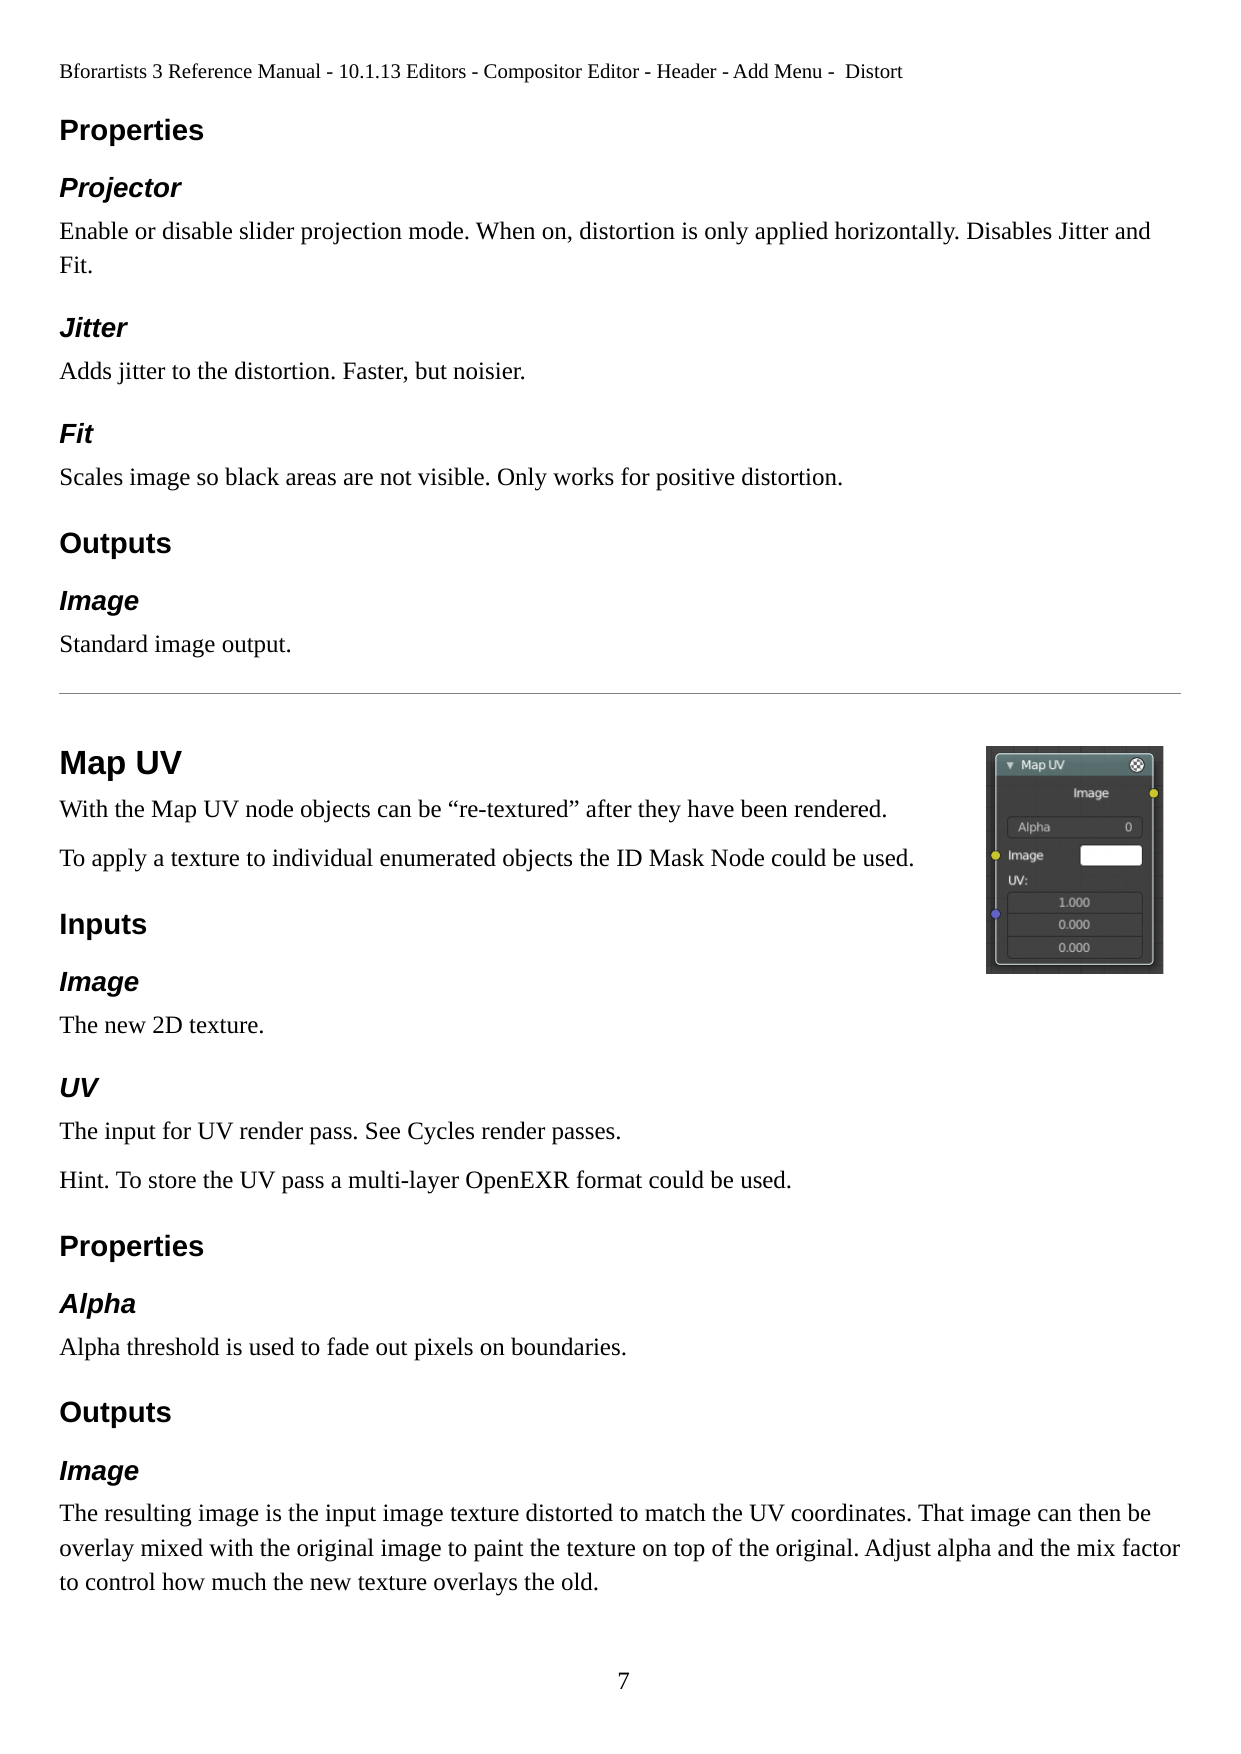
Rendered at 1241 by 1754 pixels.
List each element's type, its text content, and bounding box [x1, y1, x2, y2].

subtitle Image [59, 1454, 1181, 1486]
subtitle Inputs [59, 907, 986, 941]
text Enable or disable slider projection mode. When on, distortion is only applied horizontally. Disables Jitter and Fit. [59, 216, 1181, 279]
subtitle [1164, 907, 1181, 941]
subtitle Alpha [59, 1287, 1181, 1319]
text Scales image so black areas are not visible. Only works for positive distortion. [59, 462, 1181, 491]
text The new 2D texture. [59, 1010, 1181, 1039]
subtitle Image [59, 966, 1181, 997]
subtitle Outputs [59, 526, 1181, 559]
subtitle Image [59, 584, 1181, 616]
subtitle Projector [59, 171, 1181, 203]
subtitle Jitter [59, 312, 1181, 344]
text Alpha threshold is used to fade out pixels on boundaries. [59, 1332, 1181, 1360]
text To apply a texture to individual enumerated objects the ID Mask Node could be used. [59, 843, 986, 872]
picture [986, 746, 1164, 974]
subtitle Properties [59, 1228, 1181, 1262]
text The input for UV render pass. See Cycles render passes. [59, 1116, 1181, 1144]
subtitle Fit [59, 418, 1181, 449]
subtitle Map UV [59, 743, 1181, 782]
subtitle Properties [59, 113, 1181, 146]
text The resulting image is the input image texture distorted to match the UV coordinates. That image can then be overlay mixed with the original image to paint the texture on top of the original. Adjust alpha and the mix factor to control how much the new texture overlays the old. [59, 1498, 1181, 1596]
subtitle UV [59, 1071, 1181, 1103]
subtitle Outputs [59, 1395, 1181, 1429]
text Hint. To store the UV pass a multi-layer OpenEXR format could be used. [59, 1165, 1181, 1194]
text Standard image output. [59, 629, 1181, 658]
text Adds jitter to the distortion. Faster, but noisier. [59, 356, 1181, 385]
text With the Map UV node objects can be “re-textured” after they have been rendered. [59, 794, 986, 823]
